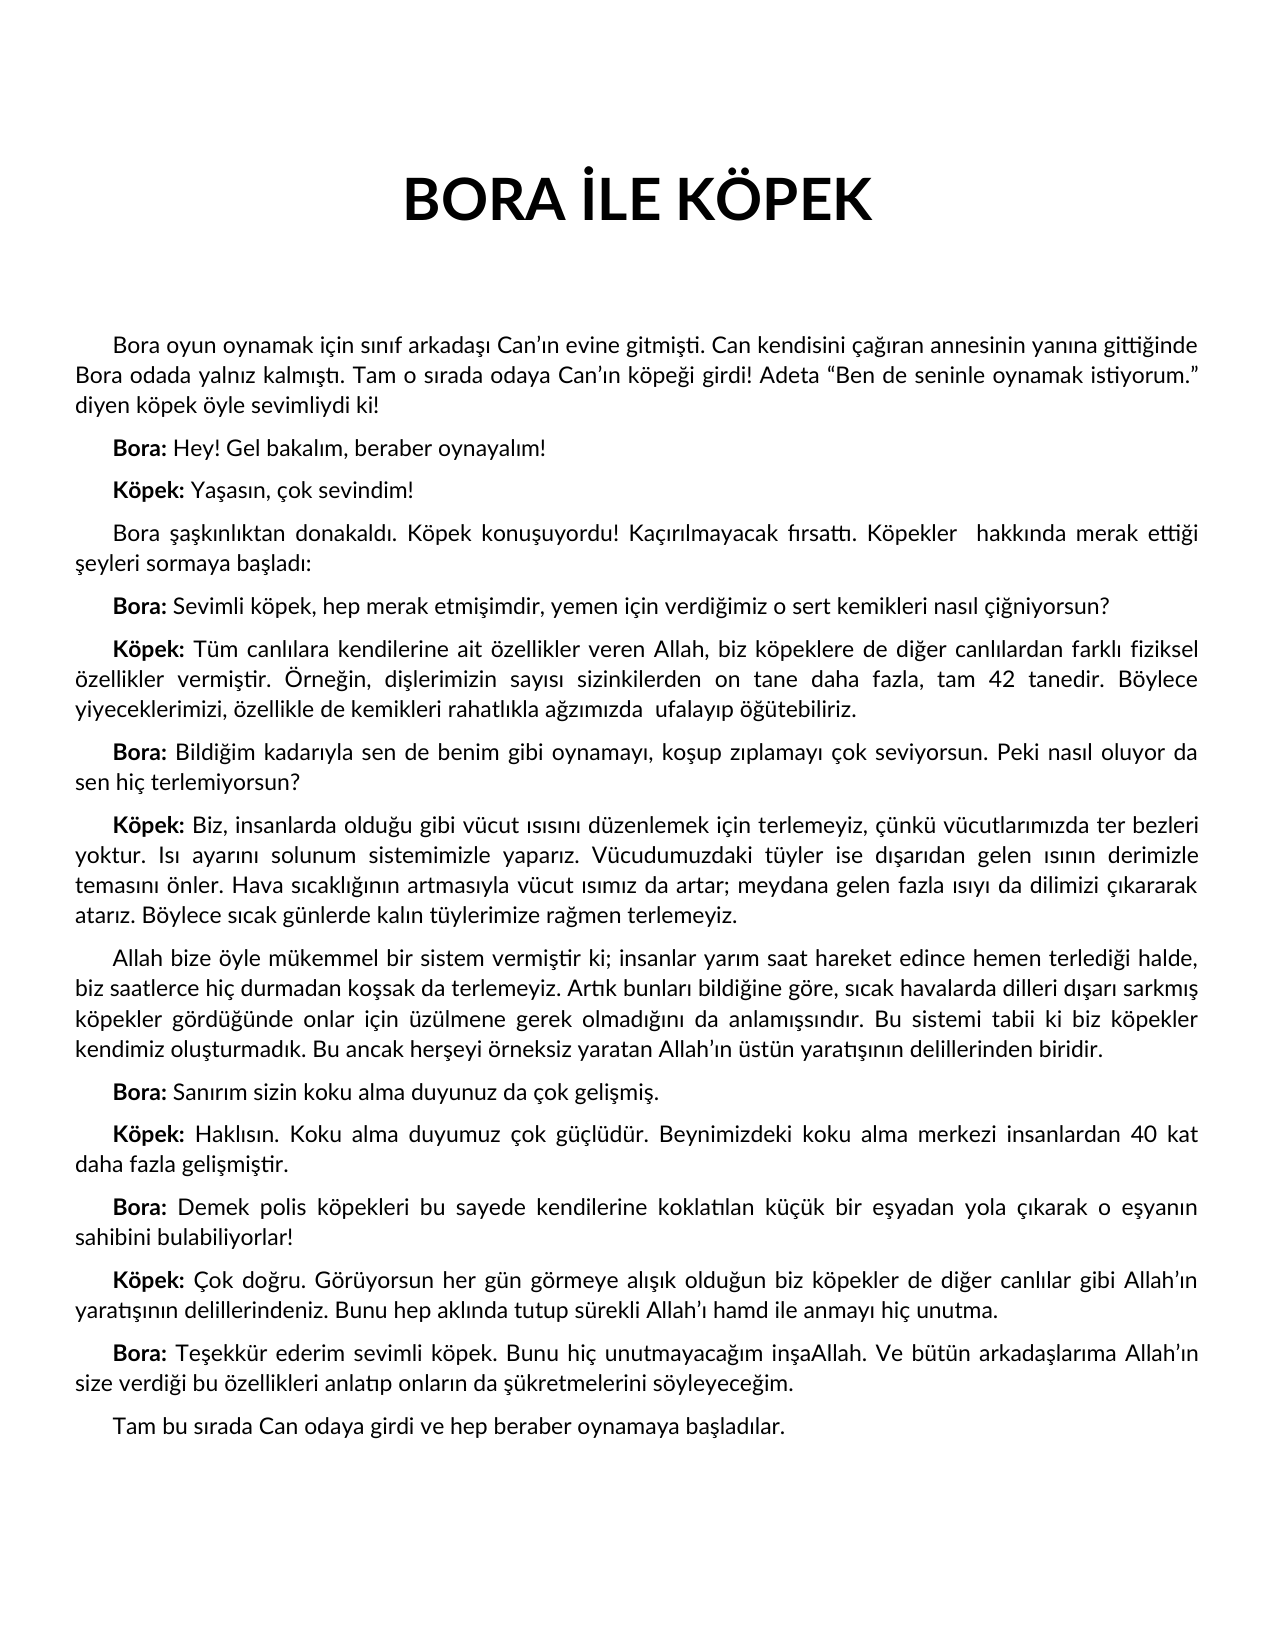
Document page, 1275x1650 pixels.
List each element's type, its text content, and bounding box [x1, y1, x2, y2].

text Bora: Sevimli köpek, hep merak etmişimdir, yemen için verdiğimiz o sert kemikleri nasıl çiğniyorsun? [75, 592, 1200, 619]
subtitle BORA İLE KÖPEK [75, 162, 1200, 232]
text Bora: Demek polis köpekleri bu sayede kendilerine koklatılan küçük bir eşyadan yola çıkarak o eşyanın sahibini bulabiliyorlar! [75, 1193, 1200, 1251]
text Köpek: Biz, insanlarda olduğu gibi vücut ısısını düzenlemek için terlemeyiz, çünkü vücutlarımızda ter bezleri yoktur. Isı ayarını solunum sistemimizle yaparız. Vücudumuzdaki tüyler ise dışarıdan gelen ısının derimizle temasını önler. Hava sıcaklığının artmasıyla vücut ısımız da artar; meydana gelen fazla ısıyı da dilimizi çıkararak atarız. Böylece sıcak günlerde kalın tüylerimize rağmen terlemeyiz. [75, 811, 1200, 929]
text Köpek: Haklısın. Koku alma duyumuz çok güçlüdür. Beynimizdeki koku alma merkezi insanlardan 40 kat daha fazla gelişmiştir. [75, 1120, 1200, 1178]
text Allah bize öyle mükemmel bir sistem vermiştir ki; insanlar yarım saat hareket edince hemen terlediği halde, biz saatlerce hiç durmadan koşsak da terlemeyiz. Artık bunları bildiğine göre, sıcak havalarda dilleri dışarı sarkmış köpekler gördüğünde onlar için üzülmene gerek olmadığını da anlamışsındır. Bu sistemi tabii ki biz köpekler kendimiz oluşturmadık. Bu ancak herşeyi örneksiz yaratan Allah’ın üstün yaratışının delillerinden biridir. [75, 944, 1200, 1062]
text Bora şaşkınlıktan donakaldı. Köpek konuşuyordu! Kaçırılmayacak fırsattı. Köpekler hakkında merak ettiği şeyleri sormaya başladı: [75, 519, 1200, 577]
text Bora: Bildiğim kadarıyla sen de benim gibi oynamayı, koşup zıplamayı çok seviyorsun. Peki nasıl oluyor da sen hiç terlemiyorsun? [75, 738, 1200, 795]
text Bora: Sanırım sizin koku alma duyunuz da çok gelişmiş. [75, 1077, 1200, 1105]
text Bora: Hey! Gel bakalım, beraber oynayalım! [75, 433, 1200, 461]
text Köpek: Çok doğru. Görüyorsun her gün görmeye alışık olduğun biz köpekler de diğer canlılar gibi Allah’ın yaratışının delillerindeniz. Bunu hep aklında tutup sürekli Allah’ı hamd ile anmayı hiç unutma. [75, 1266, 1200, 1323]
text Köpek: Tüm canlılara kendilerine ait özellikler veren Allah, biz köpeklere de diğer canlılardan farklı fiziksel özellikler vermiştir. Örneğin, dişlerimizin sayısı sizinkilerden on tane daha fazla, tam 42 tanedir. Böylece yiyeceklerimizi, özellikle de kemikleri rahatlıkla ağzımızda ufalayıp öğütebiliriz. [75, 634, 1200, 722]
text Tam bu sırada Can odaya girdi ve hep beraber oynamaya başladılar. [75, 1412, 1200, 1439]
text Bora oyun oynamak için sınıf arkadaşı Can’ın evine gitmişti. Can kendisini çağıran annesinin yanına gittiğinde Bora odada yalnız kalmıştı. Tam o sırada odaya Can’ın köpeği girdi! Adeta “Ben de seninle oynamak istiyorum.” diyen köpek öyle sevimliydi ki! [75, 330, 1200, 418]
text Köpek: Yaşasın, çok sevindim! [75, 476, 1200, 504]
text Bora: Teşekkür ederim sevimli köpek. Bunu hiç unutmayacağım inşaAllah. Ve bütün arkadaşlarıma Allah’ın size verdiği bu özellikleri anlatıp onların da şükretmelerini söyleyeceğim. [75, 1339, 1200, 1396]
